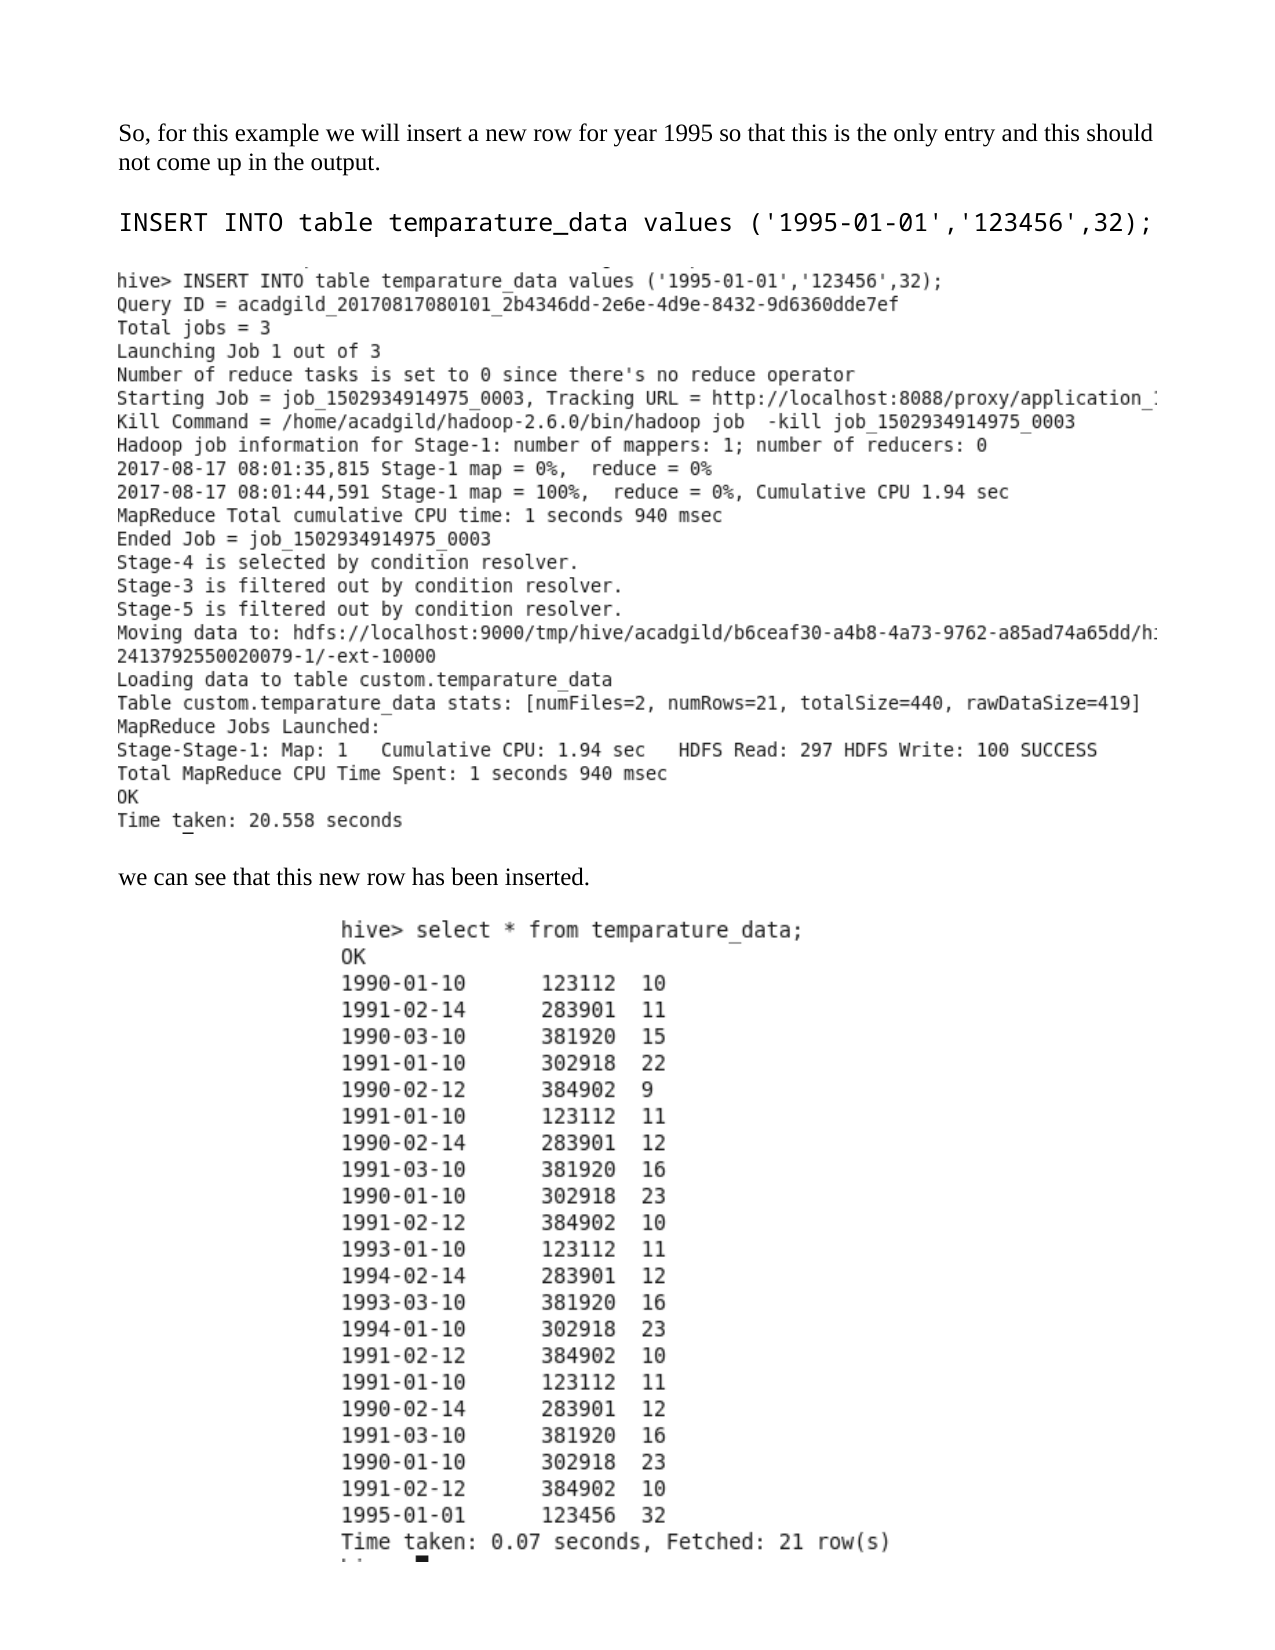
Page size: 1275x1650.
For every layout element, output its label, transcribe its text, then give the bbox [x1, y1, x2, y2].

text INSERT INTO table temparature_data values ('1995-01-01','123456',32); [118, 204, 1157, 238]
picture [118, 267, 1157, 834]
picture [341, 919, 934, 1562]
text So, for this example we will insert a new row for year 1995 so that this is the only entry and this should not come up in the output. [118, 118, 1157, 176]
text we can see that this new row has been inserted. [118, 862, 1157, 891]
